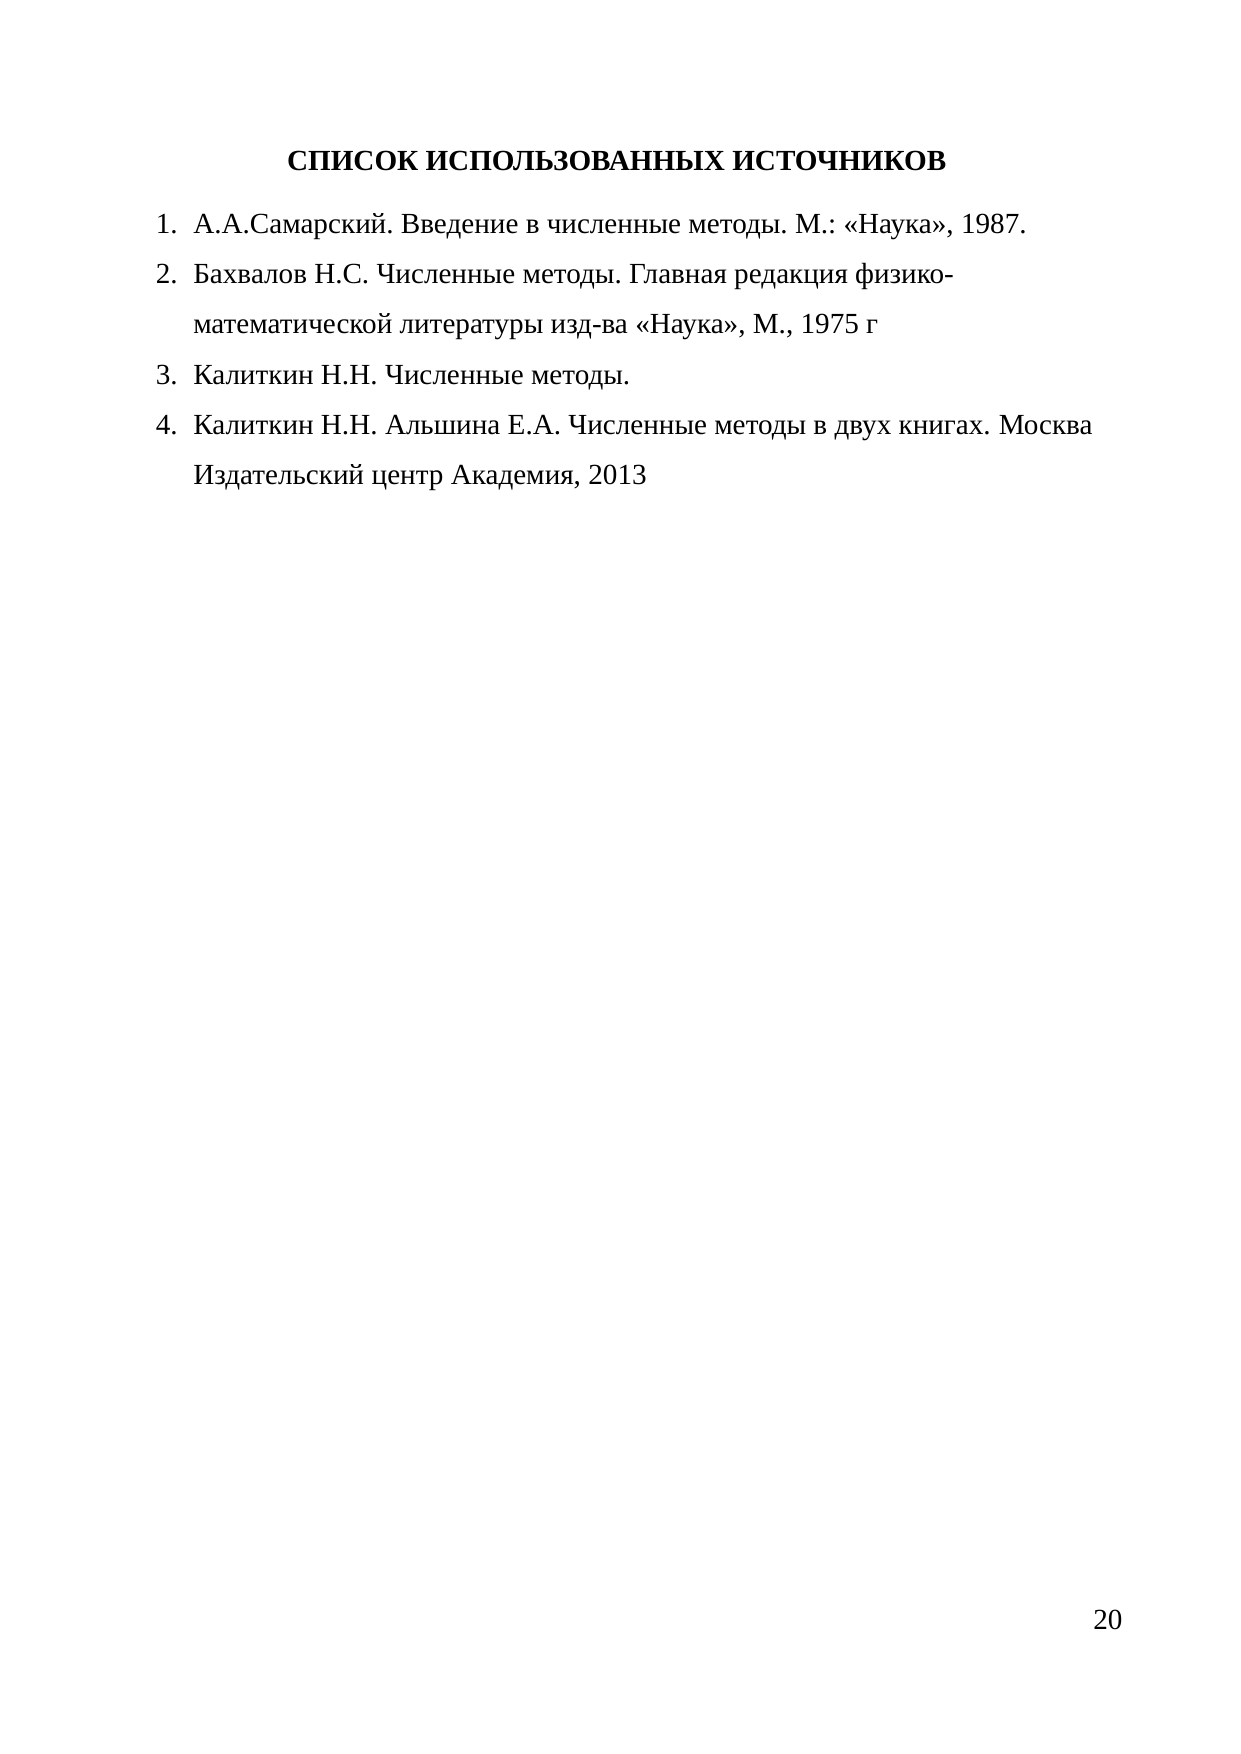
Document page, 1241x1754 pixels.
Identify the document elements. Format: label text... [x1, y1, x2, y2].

list Бахвалов Н.С. Численные методы. Главная редакция физико-математической литературы изд-ва «Наука», М., 1975 г [156, 256, 1122, 340]
list Калиткин Н.Н. Численные методы. [156, 357, 1122, 390]
list Калиткин Н.Н. Альшина Е.А. Численные методы в двух книгах. Москва Издательский центр Академия, 2013 [156, 407, 1122, 491]
list А.А.Самарский. Введение в численные методы. М.: «Наука», 1987. [156, 206, 1122, 239]
subtitle СПИСОК ИСПОЛЬЗОВАННЫХ ИСТОЧНИКОВ [118, 143, 1122, 177]
